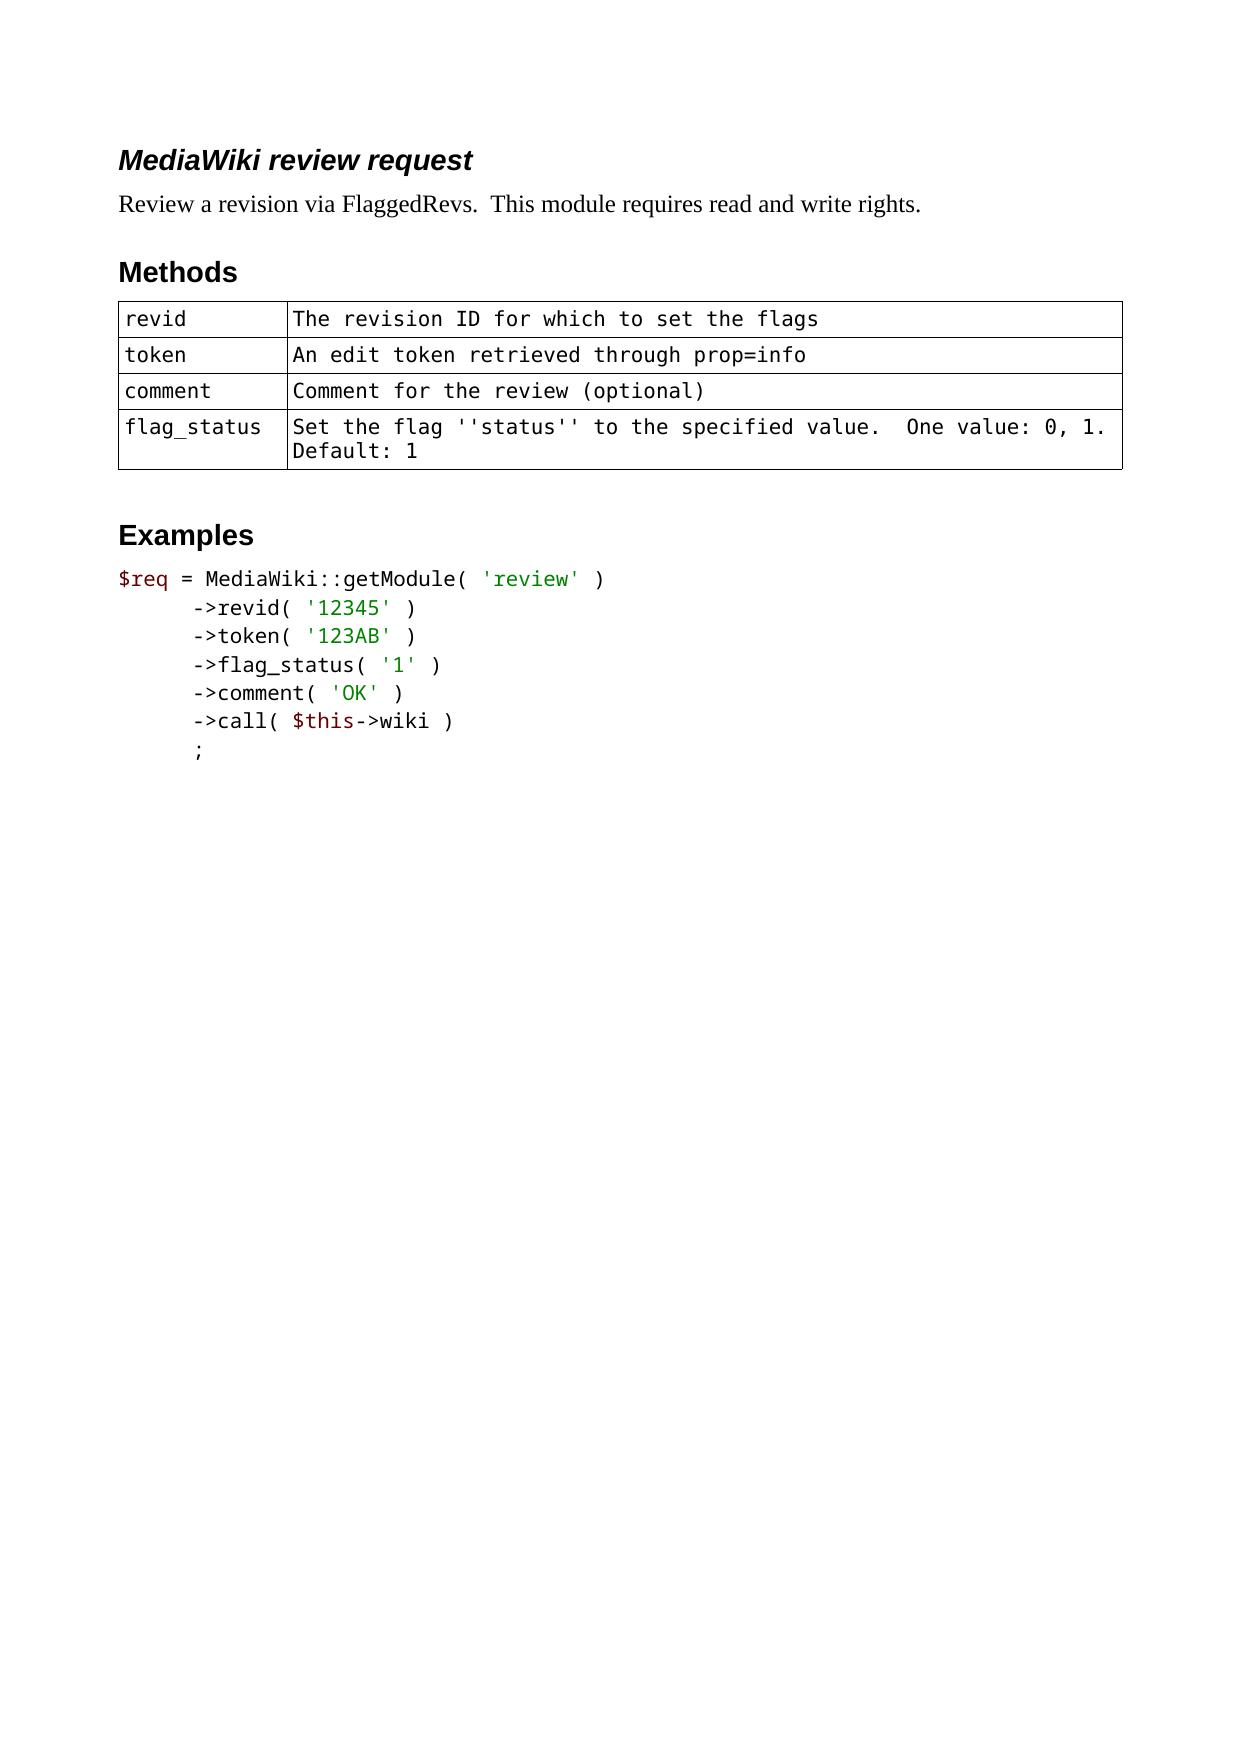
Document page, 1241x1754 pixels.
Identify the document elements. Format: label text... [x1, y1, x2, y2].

table_cell Set the flag ''status'' to the specified value. One value: 0, 1. Default: 1 [288, 410, 1122, 469]
table_header The revision ID for which to set the flags [288, 302, 1122, 337]
table_cell An edit token retrieved through prop=info [288, 338, 1122, 373]
subtitle Methods [118, 255, 1122, 289]
table_header revid [119, 302, 287, 337]
text ->revid( '12345' ) [118, 593, 1122, 621]
table_cell flag_status [119, 410, 287, 469]
text ; [118, 735, 1122, 763]
subtitle MediaWiki review request [118, 143, 1122, 177]
text ->call( $this->wiki ) [118, 707, 1122, 735]
text ->flag_status( '1' ) [118, 650, 1122, 678]
table_cell comment [119, 374, 287, 409]
table_cell token [119, 338, 287, 373]
text ->token( '123AB' ) [118, 621, 1122, 650]
subtitle Examples [118, 518, 1122, 552]
text $req = MediaWiki::getModule( 'review' ) [118, 564, 1122, 593]
text ->comment( 'OK' ) [118, 678, 1122, 707]
table_cell Comment for the review (optional) [288, 374, 1122, 409]
subtitle Review a revision via FlaggedRevs. This module requires read and write rights. [118, 189, 1122, 218]
